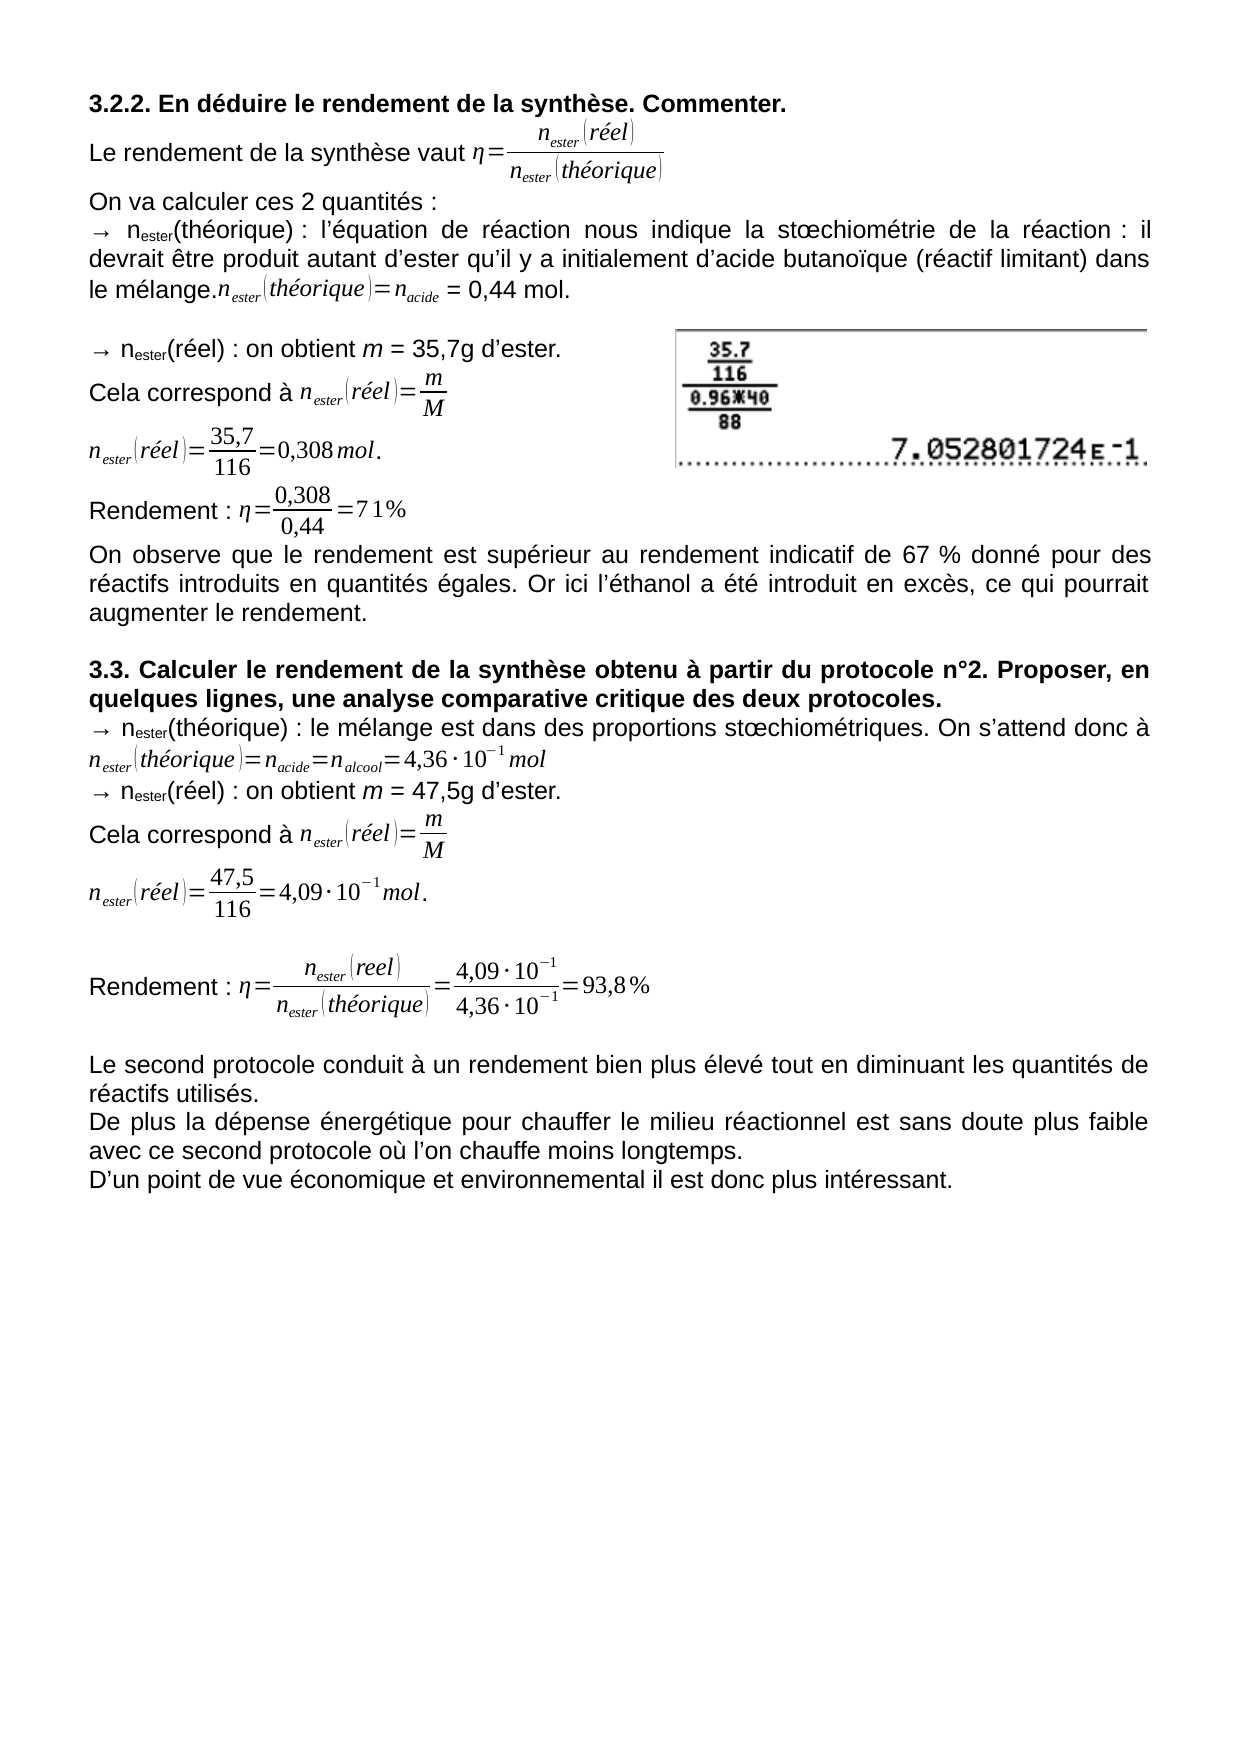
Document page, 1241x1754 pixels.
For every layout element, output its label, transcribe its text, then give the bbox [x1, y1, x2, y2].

text Cela correspond à [88, 363, 675, 422]
text Le second protocole conduit à un rendement bien plus élevé tout en diminuant les quantités de réactifs utilisés. [88, 1050, 1152, 1107]
text → nester(théorique) : le mélange est dans des proportions stœchiométriques. On s’attend donc à [88, 713, 1152, 776]
text → nester(réel) : on obtient m = 47,5g d’ester. [88, 776, 1152, 805]
text . [88, 422, 1152, 481]
text On va calculer ces 2 quantités : [88, 187, 1152, 215]
text . [88, 864, 1152, 923]
text De plus la dépense énergétique pour chauffer le milieu réactionnel est sans doute plus faible avec ce second protocole où l’on chauffe moins longtemps. [88, 1107, 1152, 1165]
text 3.2.2. En déduire le rendement de la synthèse. Commenter. [88, 88, 1152, 117]
text 3.3. Calculer le rendement de la synthèse obtenu à partir du protocole n°2. Proposer, en quelques lignes, une analyse comparative critique des deux protocoles. [88, 655, 1152, 713]
text → nester(réel) : on obtient m = 35,7g d’ester. [88, 334, 675, 363]
picture [675, 329, 1147, 468]
text Rendement : [88, 952, 1152, 1021]
text Cela correspond à [88, 805, 1152, 864]
text Le rendement de la synthèse vaut [88, 117, 1152, 187]
text On observe que le rendement est supérieur au rendement indicatif de 67 % donné pour des réactifs introduits en quantités égales. Or ici l’éthanol a été introduit en excès, ce qui pourrait augmenter le rendement. [88, 540, 1152, 626]
text Rendement : [88, 481, 1152, 540]
text D’un point de vue économique et environnemental il est donc plus intéressant. [88, 1165, 1152, 1193]
text → nester(théorique) : l’équation de réaction nous indique la stœchiométrie de la réaction : il devrait être produit autant d’ester qu’il y a initialement d’acide butanoïque (réactif limitant) dans le mélange. = 0,44 mol. [88, 215, 1152, 306]
